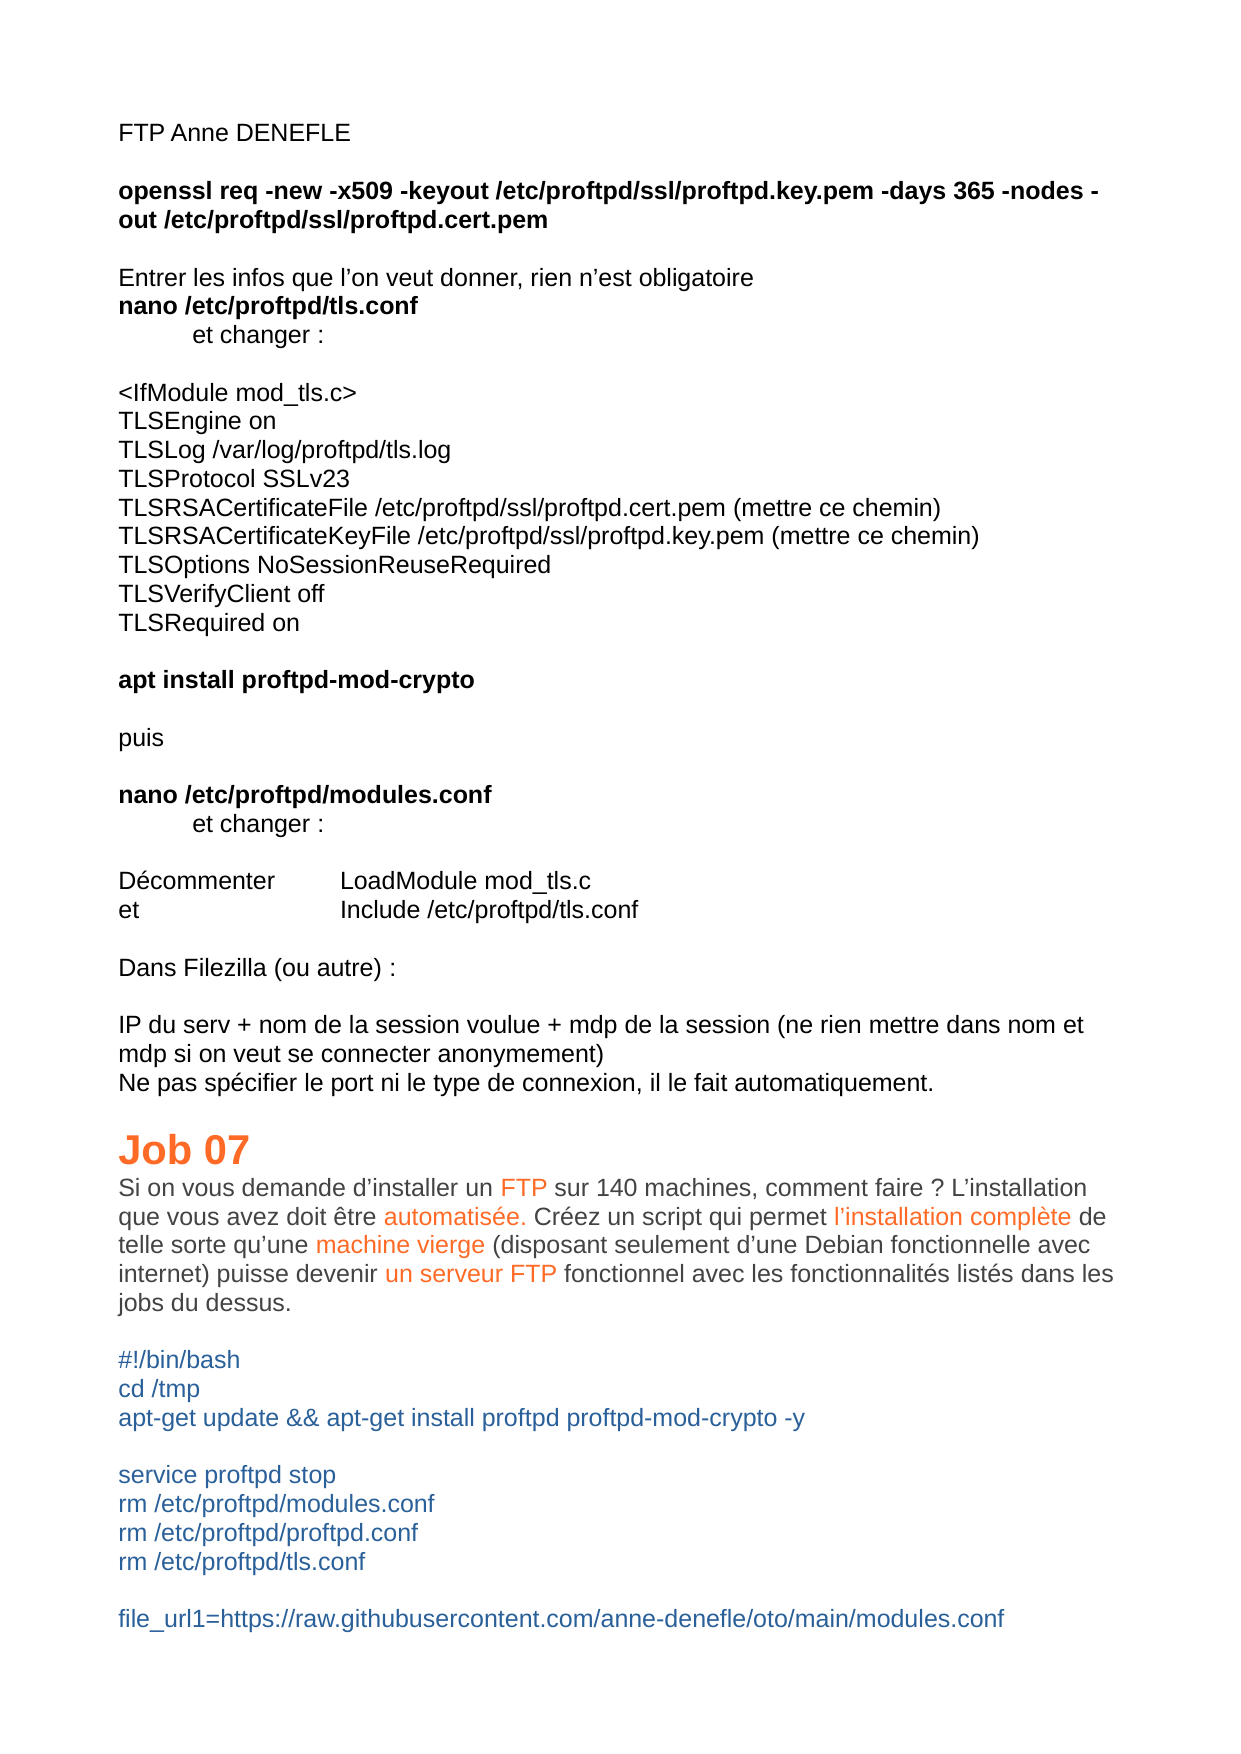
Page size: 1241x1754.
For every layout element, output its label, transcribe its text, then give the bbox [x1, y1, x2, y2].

text apt install proftpd-mod-crypto [118, 665, 1122, 694]
text Décommenter LoadModule mod_tls.c [118, 866, 1122, 895]
text nano /etc/proftpd/modules.conf [118, 780, 1122, 809]
text Si on vous demande d’installer un FTP sur 140 machines, comment faire ? L’installation que vous avez doit être automatisée. Créez un script qui permet l’installation complète de telle sorte qu’une machine vierge (disposant seulement d’une Debian fonctionnelle avec internet) puisse devenir un serveur FTP fonctionnel avec les fonctionnalités listés dans les jobs du dessus. [118, 1173, 1122, 1317]
text TLSRequired on [118, 608, 1122, 636]
text TLSRSACertificateFile /etc/proftpd/ssl/proftpd.cert.pem (mettre ce chemin) [118, 493, 1122, 521]
text IP du serv + nom de la session voulue + mdp de la session (ne rien mettre dans nom et mdp si on veut se connecter anonymement) [118, 1010, 1122, 1068]
text TLSEngine on [118, 406, 1122, 435]
text TLSOptions NoSessionReuseRequired [118, 550, 1122, 579]
text service proftpd stop [118, 1461, 1122, 1489]
text rm /etc/proftpd/modules.conf [118, 1489, 1122, 1518]
text et changer : [118, 320, 1122, 349]
text puis [118, 723, 1122, 751]
text Ne pas spécifier le port ni le type de connexion, il le fait automatiquement. [118, 1068, 1122, 1096]
text <IfModule mod_tls.c> [118, 378, 1122, 406]
text openssl req -new -x509 -keyout /etc/proftpd/ssl/proftpd.key.pem -days 365 -nodes -out /etc/proftpd/ssl/proftpd.cert.pem [118, 176, 1122, 234]
text file_url1=https://raw.githubusercontent.com/anne-denefle/oto/main/modules.conf [118, 1604, 1122, 1633]
text TLSProtocol SSLv23 [118, 464, 1122, 493]
text TLSRSACertificateKeyFile /etc/proftpd/ssl/proftpd.key.pem (mettre ce chemin) [118, 521, 1122, 550]
text Entrer les infos que l’on veut donner, rien n’est obligatoire [118, 263, 1122, 291]
text rm /etc/proftpd/proftpd.conf [118, 1518, 1122, 1547]
text Job 07 [118, 1125, 1122, 1173]
text TLSVerifyClient off [118, 579, 1122, 608]
text nano /etc/proftpd/tls.conf [118, 291, 1122, 320]
text rm /etc/proftpd/tls.conf [118, 1547, 1122, 1576]
text apt-get update && apt-get install proftpd proftpd-mod-crypto -y [118, 1403, 1122, 1432]
text et changer : [118, 809, 1122, 838]
text et Include /etc/proftpd/tls.conf [118, 895, 1122, 924]
text cd /tmp [118, 1374, 1122, 1403]
text Dans Filezilla (ou autre) : [118, 953, 1122, 981]
text TLSLog /var/log/proftpd/tls.log [118, 435, 1122, 464]
text #!/bin/bash [118, 1346, 1122, 1374]
